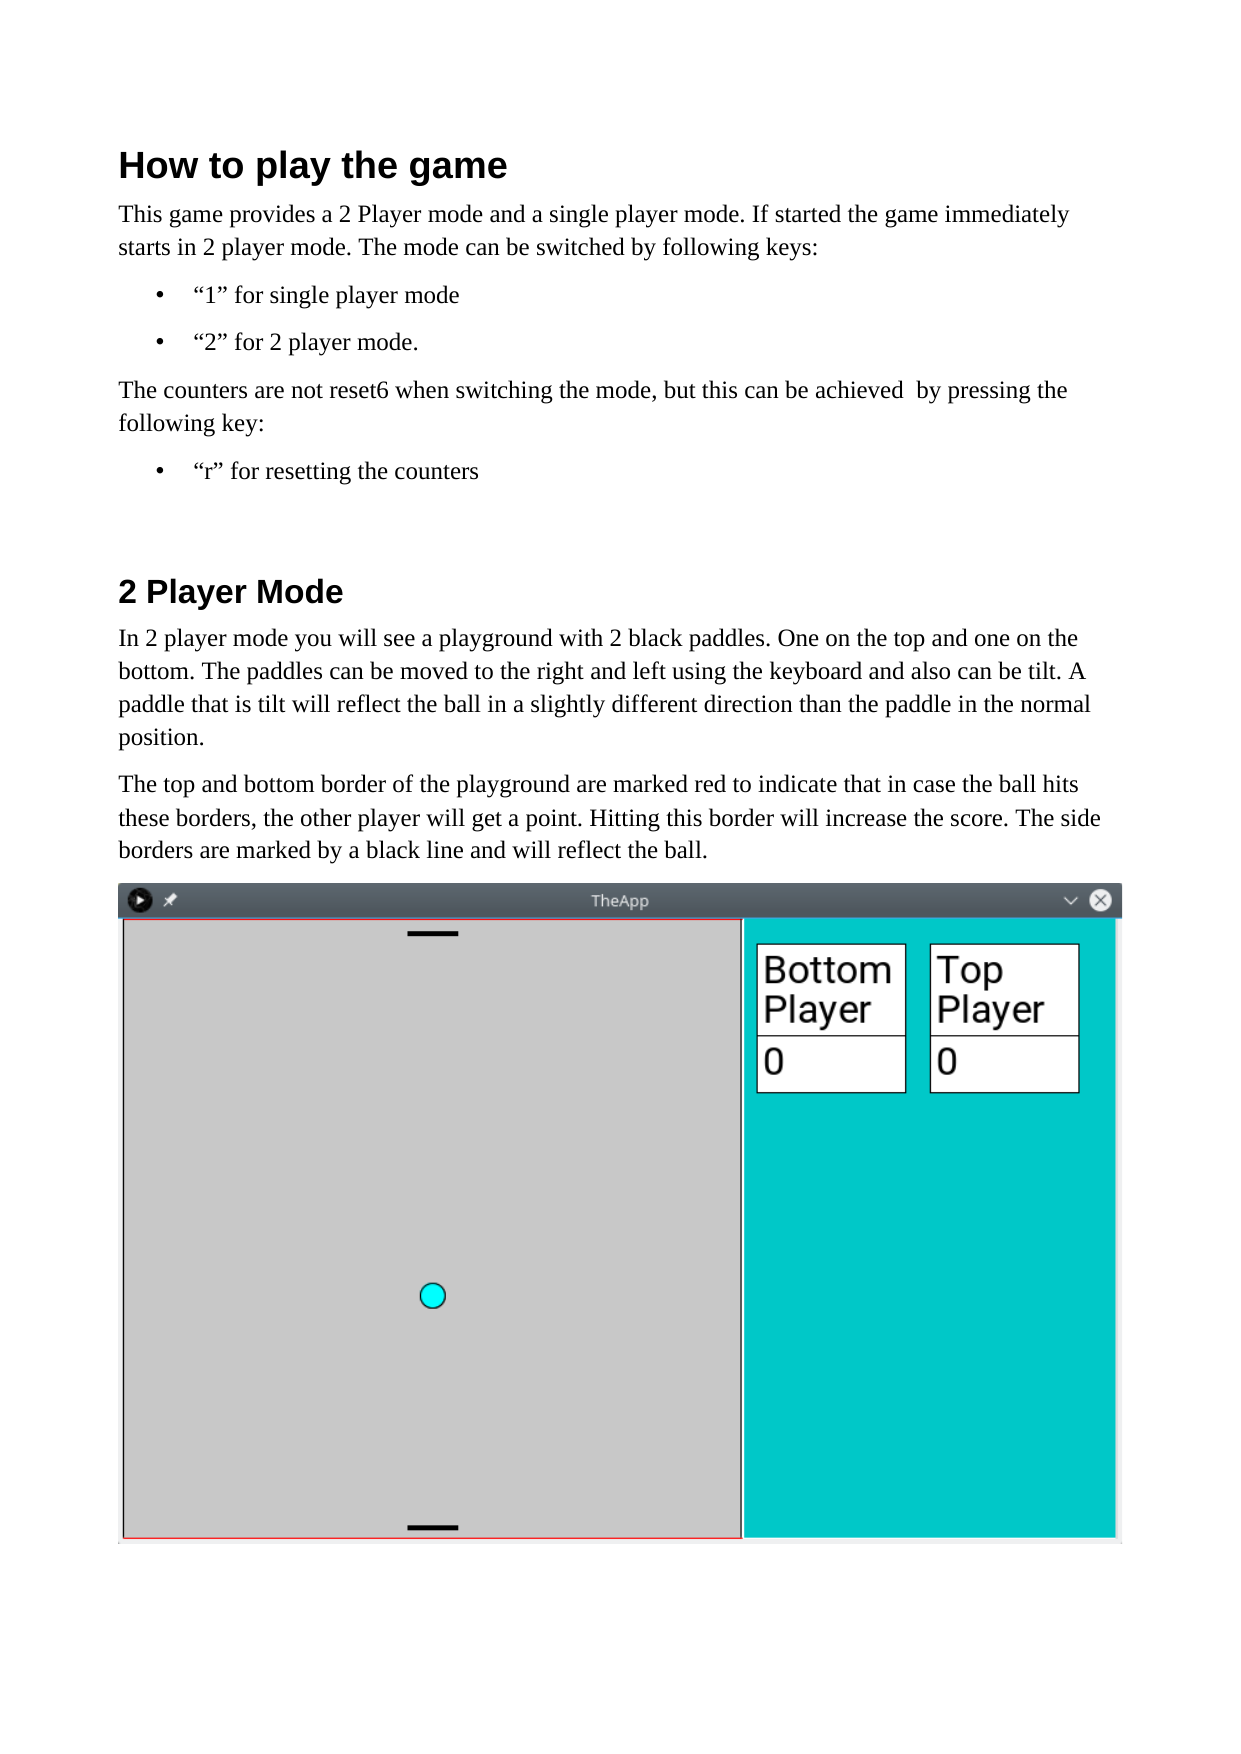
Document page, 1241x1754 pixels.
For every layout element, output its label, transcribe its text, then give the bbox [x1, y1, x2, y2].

subtitle 2 Player Mode [118, 572, 1122, 610]
list “r” for resetting the counters [156, 456, 1122, 484]
text This game provides a 2 Player mode and a single player mode. If started the game immediately starts in 2 player mode. The mode can be switched by following keys: [118, 199, 1122, 261]
text The top and bottom border of the playground are marked red to indicate that in case the ball hits these borders, the other player will get a point. Hitting this border will increase the score. The side borders are marked by a black line and will reflect the ball. [118, 769, 1122, 864]
text In 2 player mode you will see a playground with 2 black paddles. One on the top and one on the bottom. The paddles can be moved to the right and left using the keyboard and also can be tilt. A paddle that is tilt will reflect the ball in a slightly different direction than the paddle in the normal position. [118, 623, 1122, 751]
picture [118, 883, 1123, 1544]
subtitle How to play the game [118, 143, 1122, 187]
list “1” for single player mode [156, 280, 1122, 309]
list “2” for 2 player mode. [156, 327, 1122, 356]
text The counters are not reset6 when switching the mode, but this can be achieved by pressing the following key: [118, 375, 1122, 437]
